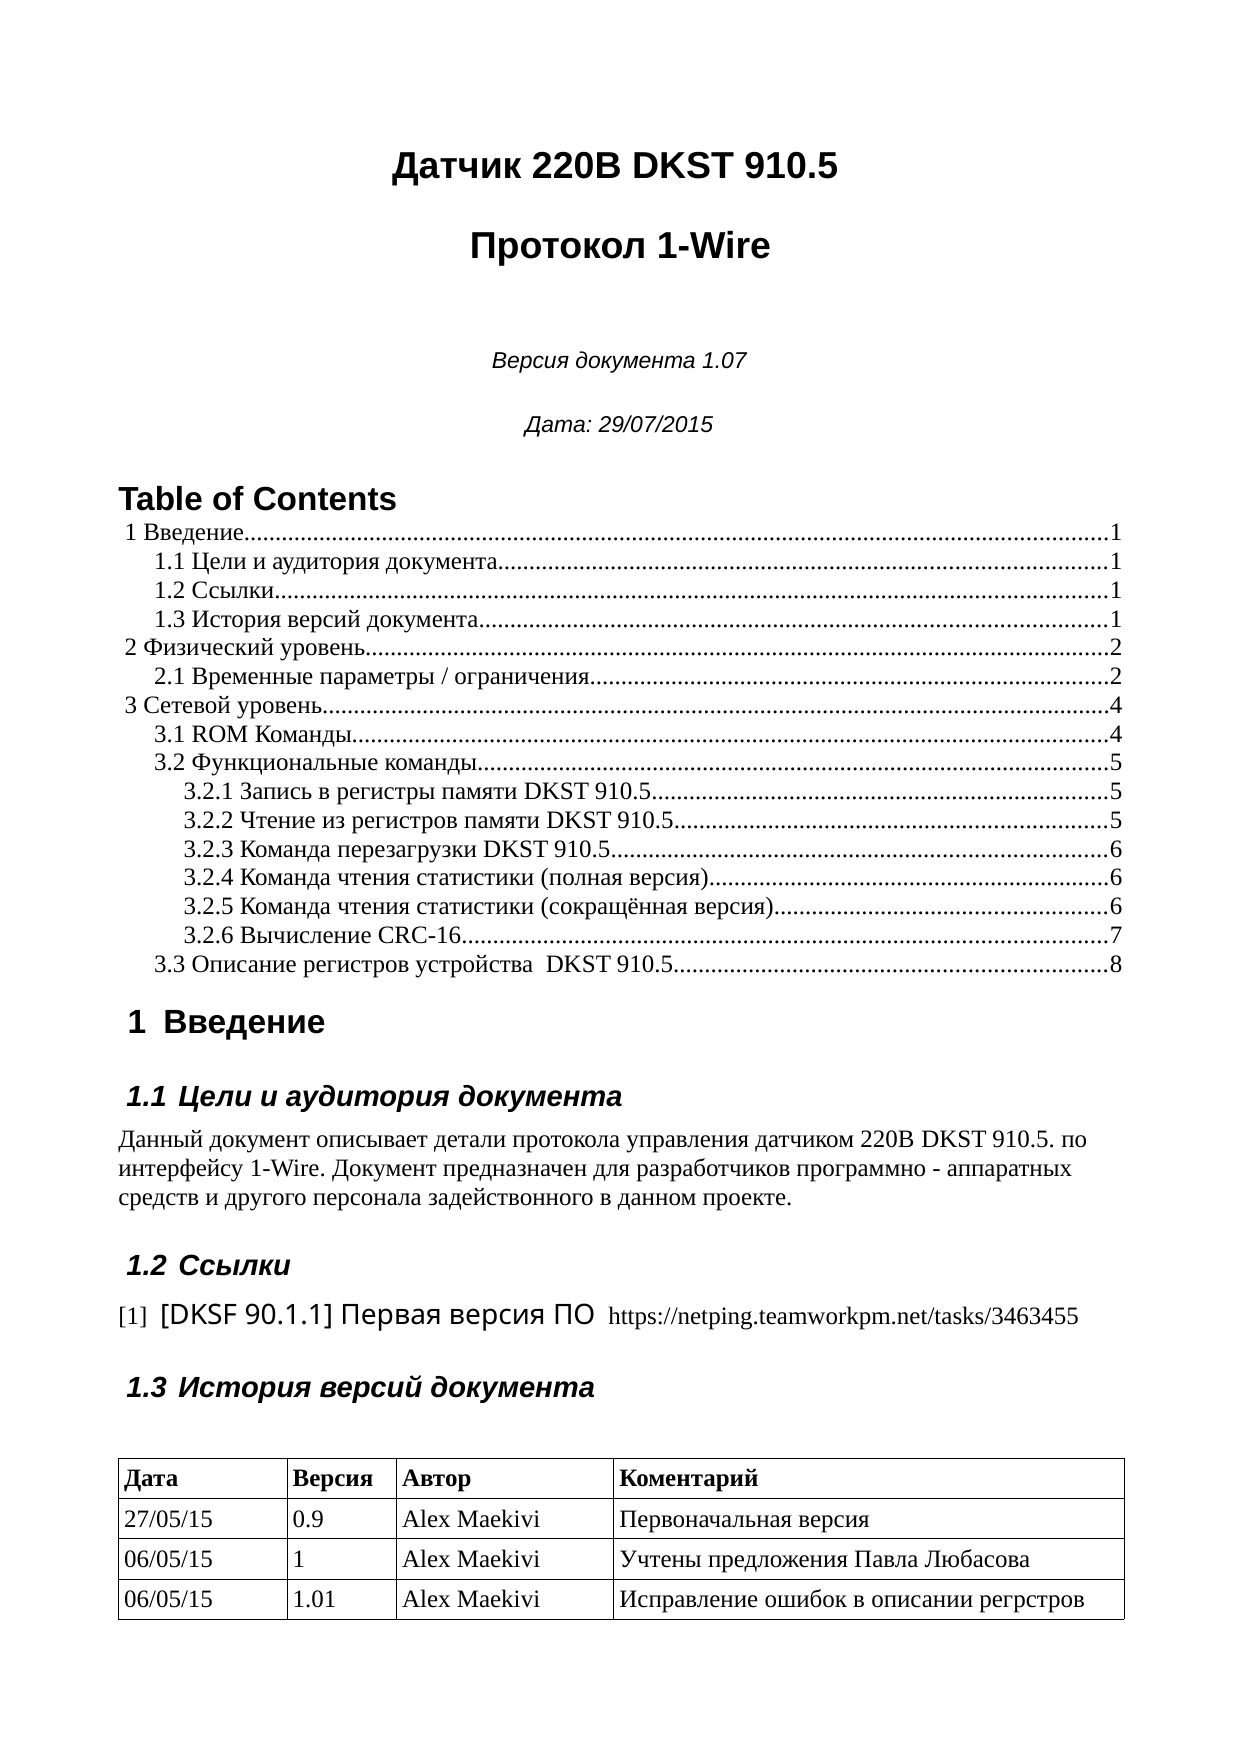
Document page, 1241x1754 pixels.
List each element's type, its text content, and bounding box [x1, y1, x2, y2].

table_cell 05/06/15 [119, 1580, 287, 1619]
text 1.2 Ссылки 1 [148, 575, 1122, 604]
text 3.1 ROM Команды 4 [148, 719, 1122, 747]
table_cell Первоначальная версия [614, 1499, 1124, 1538]
table_cell Исправление ошибок в описании регрстров [614, 1580, 1124, 1619]
table_header Коментарий [614, 1459, 1124, 1498]
text 3.2.3 Команда перезагрузки DKST 910.5 6 [177, 834, 1122, 862]
subtitle История версий документа [118, 1370, 1122, 1404]
text 3.3 Описание регистров устройства DKST 910.5 8 [148, 949, 1122, 977]
text Данный документ описывает детали протокола управления датчиком 220В DKST 910.5. по интерфейсу 1-Wire. Документ предназначен для разработчиков программно - аппаратных средств и другого персонала задействонного в данном проекте. [118, 1124, 1122, 1211]
subtitle Дата: 29/07/2015 [118, 411, 1122, 438]
table_cell 05/06/15 [119, 1539, 287, 1578]
table_header Версия [288, 1459, 396, 1498]
table_cell 0.9 [288, 1499, 396, 1538]
text 3.2 Функциональные команды 5 [148, 747, 1122, 776]
title Датчик 220В DKST 910.5 [118, 143, 1122, 186]
table_cell Учтены предложения Павла Любасова [614, 1539, 1124, 1578]
title Протокол 1-Wire [118, 224, 1122, 310]
text 1.3 История версий документа 1 [148, 604, 1122, 632]
table_cell Alex Maekivi [397, 1539, 613, 1578]
text 3.2.2 Чтение из регистров памяти DKST 910.5 5 [177, 805, 1122, 834]
text 2 Физический уровень 2 [118, 632, 1122, 661]
text 3 Сетевой уровень 4 [118, 690, 1122, 719]
subtitle Версия документа 1.07 [118, 347, 1122, 374]
table_cell 1.01 [288, 1580, 396, 1619]
text [1] [DKSF 90.1.1] Первая версия ПО https://netping.teamworkpm.net/tasks/3463455 [118, 1294, 1122, 1333]
subtitle Ссылки [118, 1248, 1122, 1282]
table_header Дата [119, 1459, 287, 1498]
table_header Автор [397, 1459, 613, 1498]
table_cell 1 [288, 1539, 396, 1578]
subtitle Table of Contents [118, 479, 1122, 517]
subtitle Введение [118, 1002, 1122, 1041]
text 2.1 Временные параметры / ограничения 2 [148, 661, 1122, 690]
table_cell Alex Maekivi [397, 1499, 613, 1538]
text 1.1 Цели и аудитория документа 1 [148, 546, 1122, 575]
subtitle Цели и аудитория документа [118, 1078, 1122, 1112]
text 3.2.6 Вычисление CRC-16 7 [177, 920, 1122, 949]
table_cell 27/05/15 [119, 1499, 287, 1538]
table_cell Alex Maekivi [397, 1580, 613, 1619]
text 3.2.1 Запись в регистры памяти DKST 910.5 5 [177, 776, 1122, 805]
text 3.2.4 Команда чтения статистики (полная версия) 6 [177, 862, 1122, 891]
text 3.2.5 Команда чтения статистики (сокращённая версия) 6 [177, 891, 1122, 920]
text 1 Введение 1 [118, 517, 1122, 546]
